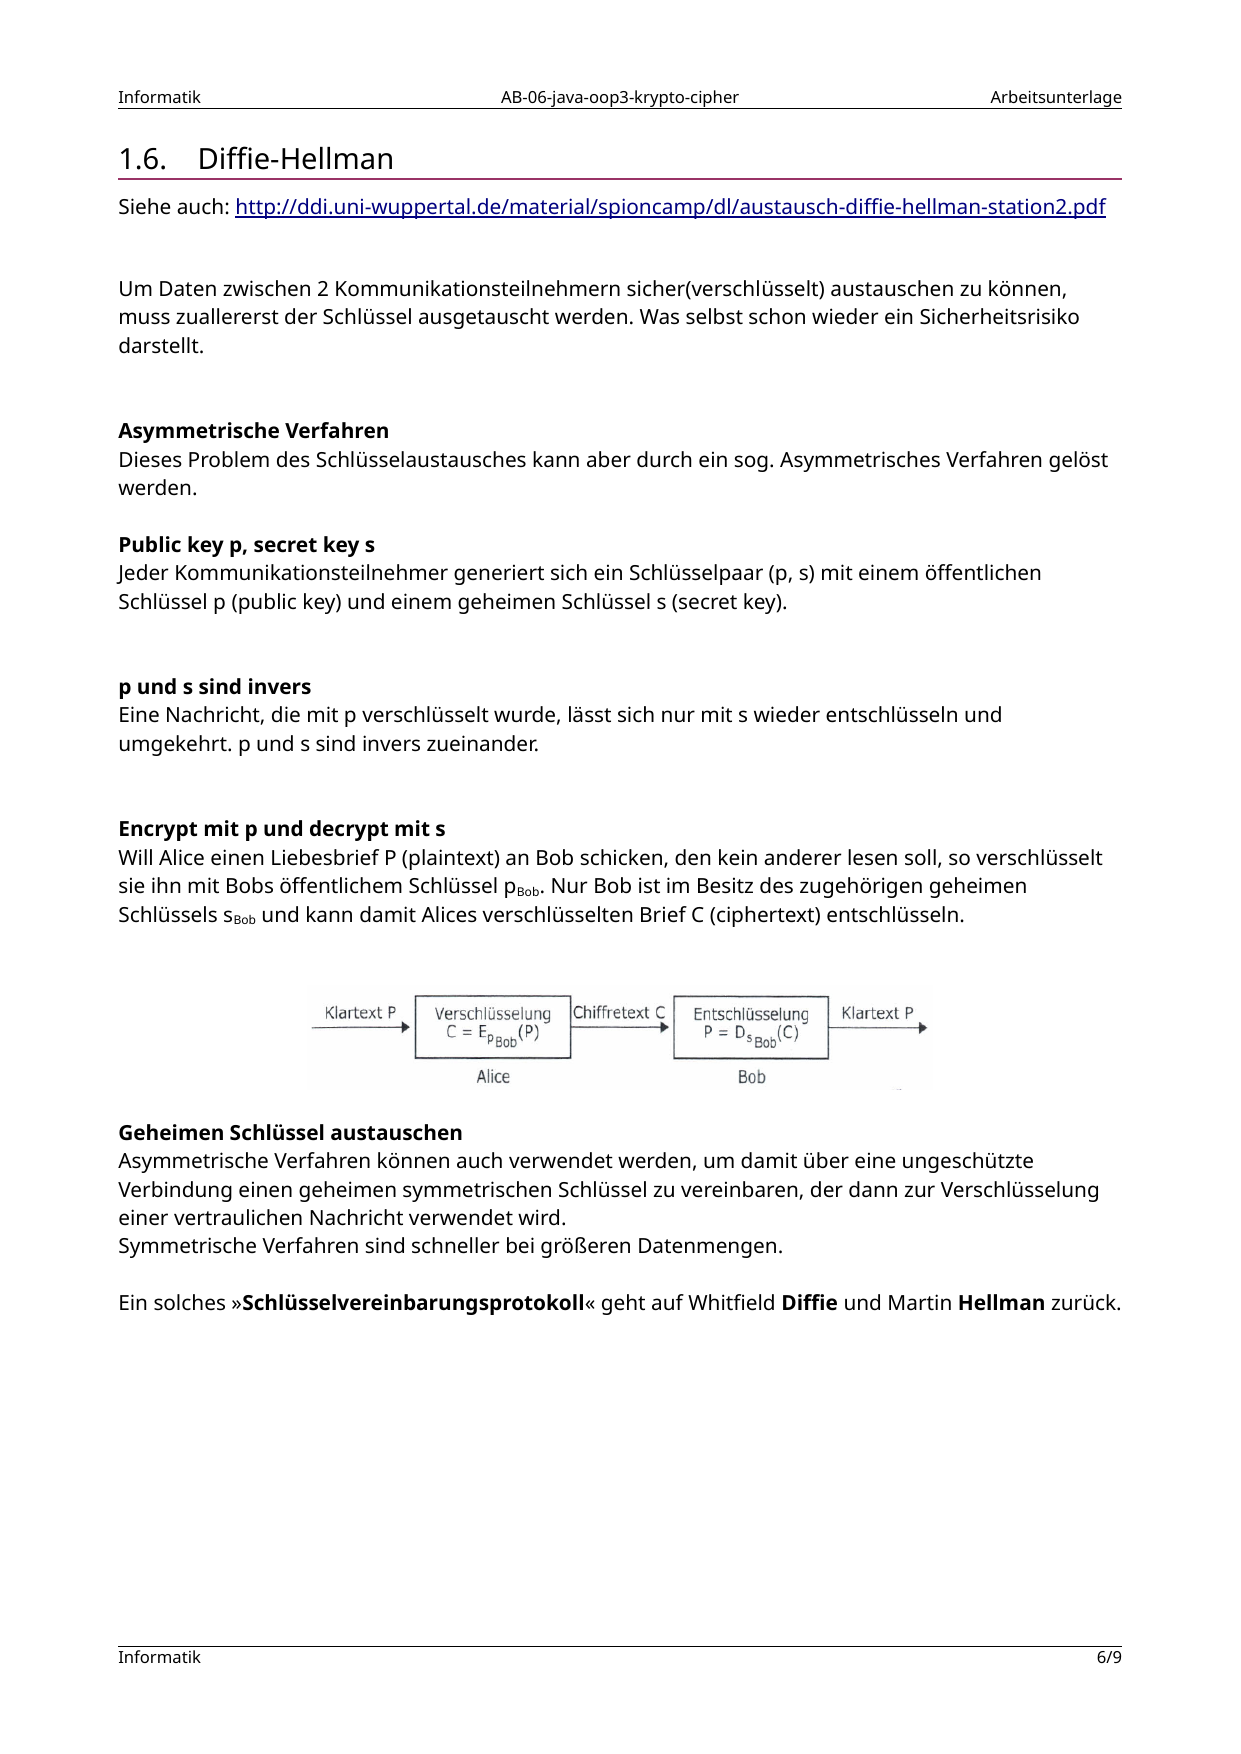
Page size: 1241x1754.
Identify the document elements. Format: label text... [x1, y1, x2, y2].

text Will Alice einen Liebesbrief P (plaintext) an Bob schicken, den kein anderer lesen soll, so verschlüsselt sie ihn mit Bobs öffentlichem Schlüssel pBob. Nur Bob ist im Besitz des zugehörigen geheimen Schlüssels sBob und kann damit Alices verschlüsselten Brief C (ciphertext) entschlüsseln. [118, 843, 1122, 928]
text Encrypt mit p und decrypt mit s [118, 814, 1122, 843]
text Eine Nachricht, die mit p verschlüsselt wurde, lässt sich nur mit s wieder entschlüsseln und [118, 701, 1122, 729]
picture [307, 985, 934, 1090]
text Schlüssel p (public key) und einem geheimen Schlüssel s (secret key). [118, 587, 1122, 615]
text Geheimen Schlüssel austauschen [118, 1118, 1122, 1146]
text Ein solches »Schlüsselvereinbarungsprotokoll« geht auf Whitfield Diffie und Martin Hellman zurück. [118, 1288, 1122, 1317]
text umgekehrt. p und s sind invers zueinander. [118, 729, 1122, 757]
text Asymmetrische Verfahren können auch verwendet werden, um damit über eine ungeschützte Verbindung einen geheimen symmetrischen Schlüssel zu vereinbaren, der dann zur Verschlüsselung einer vertraulichen Nachricht verwendet wird. [118, 1146, 1122, 1232]
text Um Daten zwischen 2 Kommunikationsteilnehmern sicher(verschlüsselt) austauschen zu können, muss zuallererst der Schlüssel ausgetauscht werden. Was selbst schon wieder ein Sicherheitsrisiko darstellt. [118, 274, 1122, 359]
text Siehe auch: http://ddi.uni-wuppertal.de/material/spioncamp/dl/austausch-diffie-hellman-station2.pdf [118, 192, 1122, 221]
subtitle Diffie-Hellman [118, 138, 1122, 178]
text p und s sind invers [118, 672, 1122, 701]
text Symmetrische Verfahren sind schneller bei größeren Datenmengen. [118, 1232, 1122, 1260]
text Public key p, secret key s [118, 530, 1122, 558]
text Jeder Kommunikationsteilnehmer generiert sich ein Schlüsselpaar (p, s) mit einem öffentlichen [118, 558, 1122, 587]
text Asymmetrische Verfahren [118, 416, 1122, 445]
text Dieses Problem des Schlüsselaustausches kann aber durch ein sog. Asymmetrisches Verfahren gelöst werden. [118, 445, 1122, 502]
